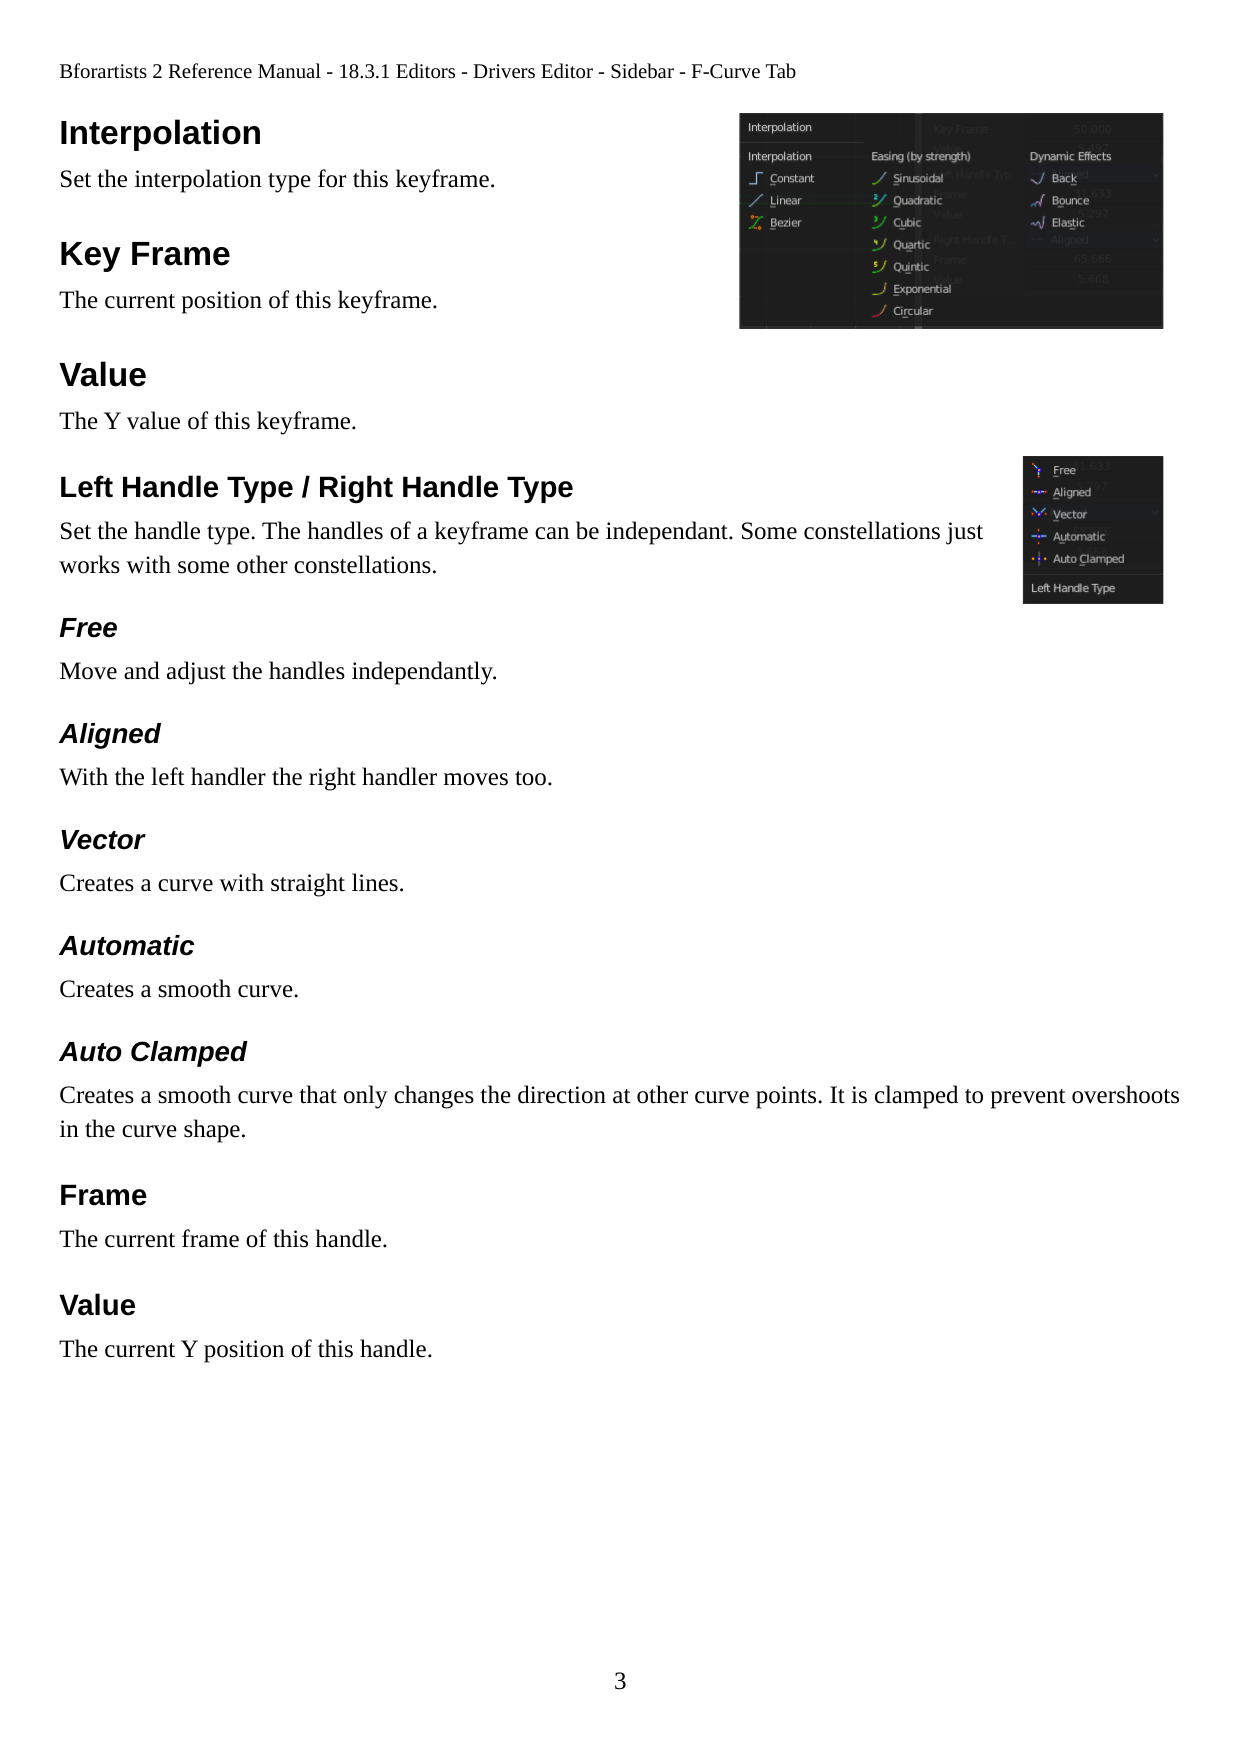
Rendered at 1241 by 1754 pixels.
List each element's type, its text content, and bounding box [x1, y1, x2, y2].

subtitle Free [59, 612, 1181, 644]
text The current frame of this handle. [59, 1224, 1181, 1253]
picture [739, 113, 1164, 329]
subtitle Aligned [59, 718, 1181, 749]
text Creates a smooth curve. [59, 974, 1181, 1003]
subtitle Value [59, 355, 1181, 393]
text Set the handle type. The handles of a keyframe can be independant. Some constellations just works with some other constellations. [59, 516, 1022, 579]
subtitle Key Frame [59, 234, 739, 272]
subtitle [1164, 113, 1181, 151]
subtitle [1164, 234, 1181, 272]
text Creates a curve with straight lines. [59, 868, 1181, 897]
subtitle Interpolation [59, 113, 739, 151]
text The current position of this keyframe. [59, 285, 739, 313]
text The current Y position of this handle. [59, 1334, 1181, 1363]
text The Y value of this keyframe. [59, 406, 1181, 434]
text Creates a smooth curve that only changes the direction at other curve points. It is clamped to prevent overshoots in the curve shape. [59, 1080, 1181, 1143]
text With the left handler the right handler moves too. [59, 762, 1181, 791]
picture [1022, 456, 1164, 604]
subtitle Left Handle Type / Right Handle Type [59, 469, 1022, 503]
text Set the interpolation type for this keyframe. [59, 164, 739, 192]
subtitle Value [59, 1288, 1181, 1322]
subtitle Auto Clamped [59, 1036, 1181, 1067]
subtitle Automatic [59, 929, 1181, 961]
subtitle Frame [59, 1178, 1181, 1212]
subtitle Vector [59, 824, 1181, 856]
text Move and adjust the handles independantly. [59, 656, 1181, 685]
